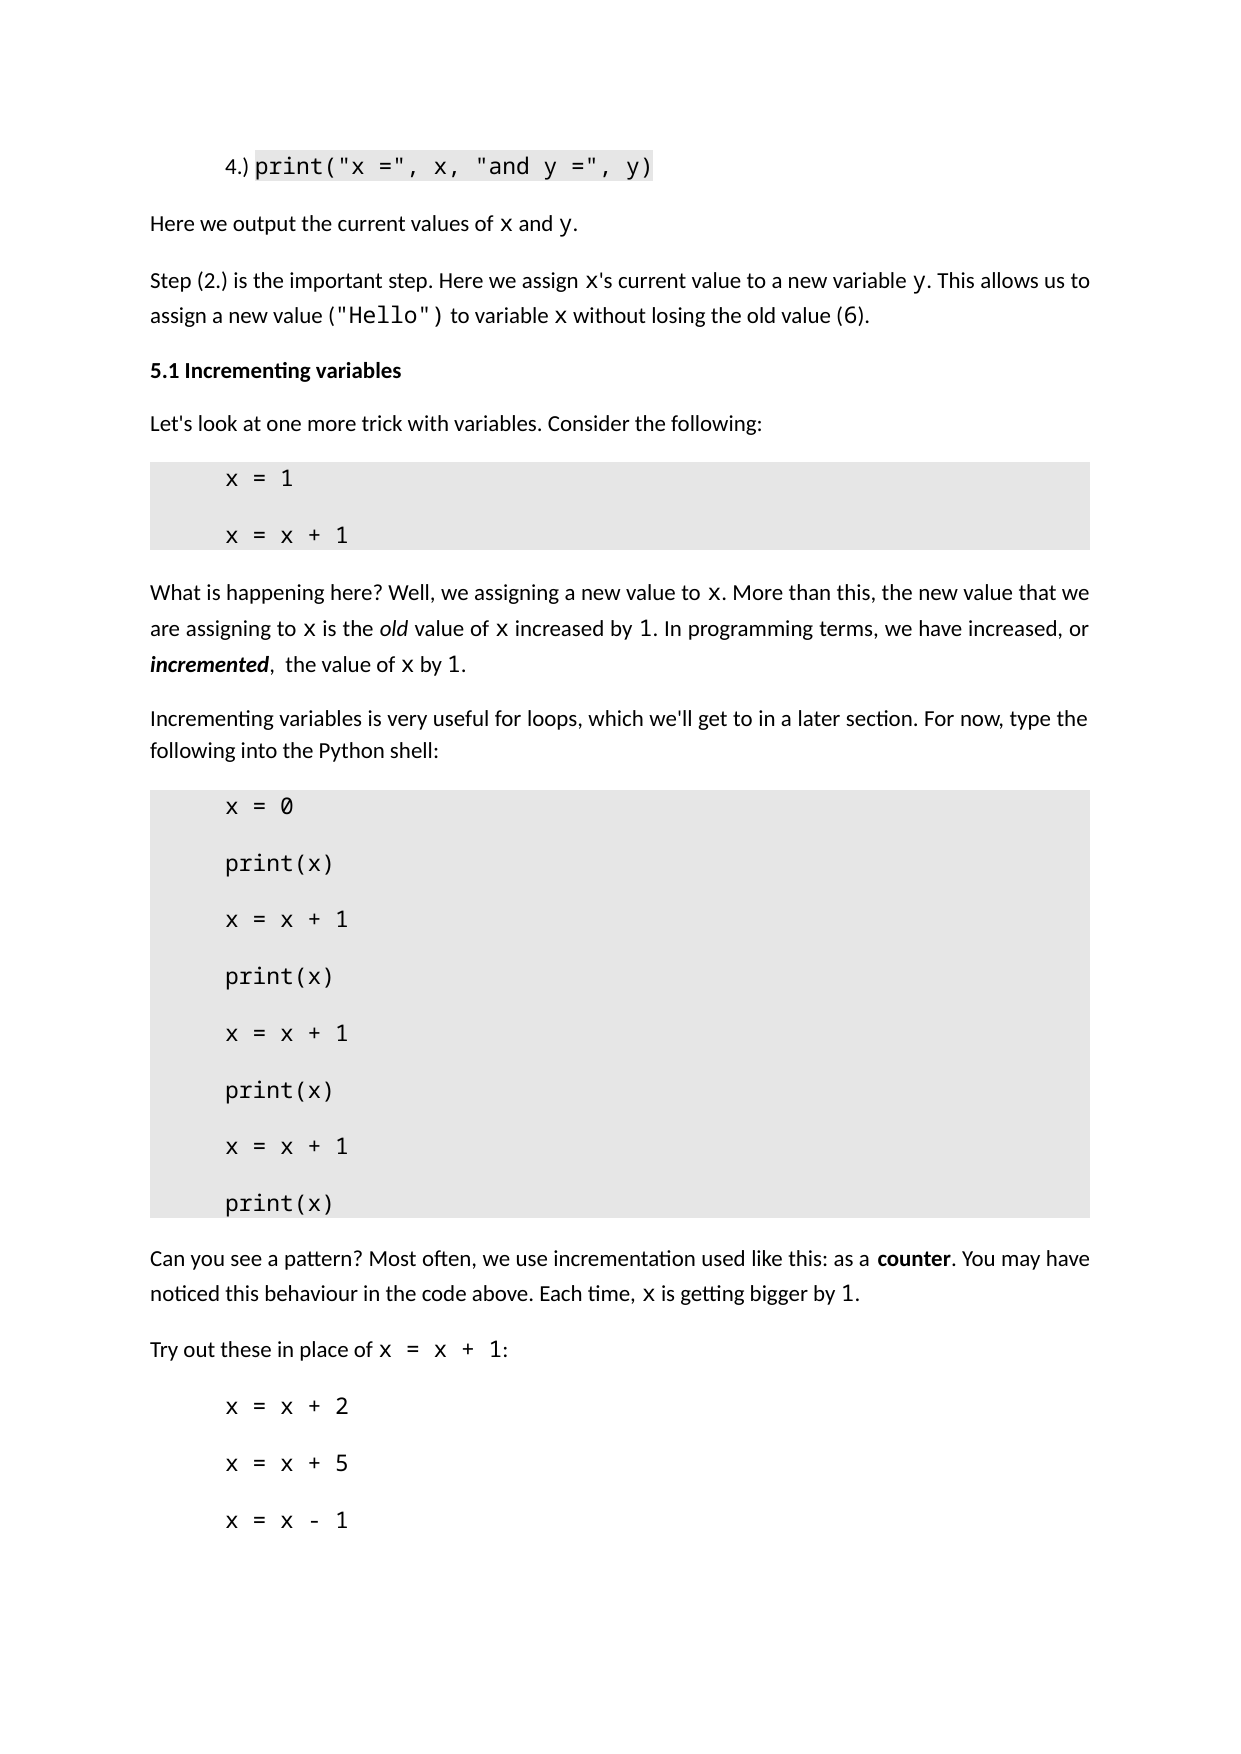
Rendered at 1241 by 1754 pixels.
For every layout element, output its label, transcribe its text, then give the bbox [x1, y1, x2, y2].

text Can you see a pattern? Most often, we use incrementation used like this: as a counter. You may have noticed this behaviour in the code above. Each time, x is getting bigger by 1. [150, 1244, 1090, 1308]
text What is happening here? Well, we assigning a new value to x. More than this, the new value that we are assigning to x is the old value of x increased by 1. In programming terms, we have increased, or incremented, the value of x by 1. [150, 576, 1090, 679]
text print(x) [150, 1073, 1090, 1105]
text x = x + 1 [150, 1017, 1090, 1048]
text x = x + 1 [150, 903, 1090, 934]
text 4.) print("x =", x, "and y =", y) [150, 150, 1090, 181]
text Step (2.) is the important step. Here we assign x's current value to a new variable y. This allows us to assign a new value ("Hello") to variable x without losing the old value (6). [150, 263, 1090, 331]
text Here we output the current values of x and y. [150, 207, 1090, 238]
text print(x) [150, 960, 1090, 991]
text print(x) [150, 846, 1090, 878]
text x = 0 [150, 790, 1090, 821]
text x = x - 1 [150, 1504, 1090, 1535]
text 5.1 Incrementing variables [150, 356, 1090, 384]
text x = x + 1 [150, 1130, 1090, 1162]
text x = x + 2 [150, 1390, 1090, 1421]
text x = x + 5 [150, 1447, 1090, 1478]
text print(x) [150, 1187, 1090, 1218]
text x = x + 1 [150, 519, 1090, 550]
text x = 1 [150, 462, 1090, 493]
text Let's look at one more trick with variables. Consider the following: [150, 409, 1090, 437]
text Incrementing variables is very useful for loops, which we'll get to in a later section. For now, type the following into the Python shell: [150, 704, 1090, 765]
text Try out these in place of x = x + 1: [150, 1333, 1090, 1364]
